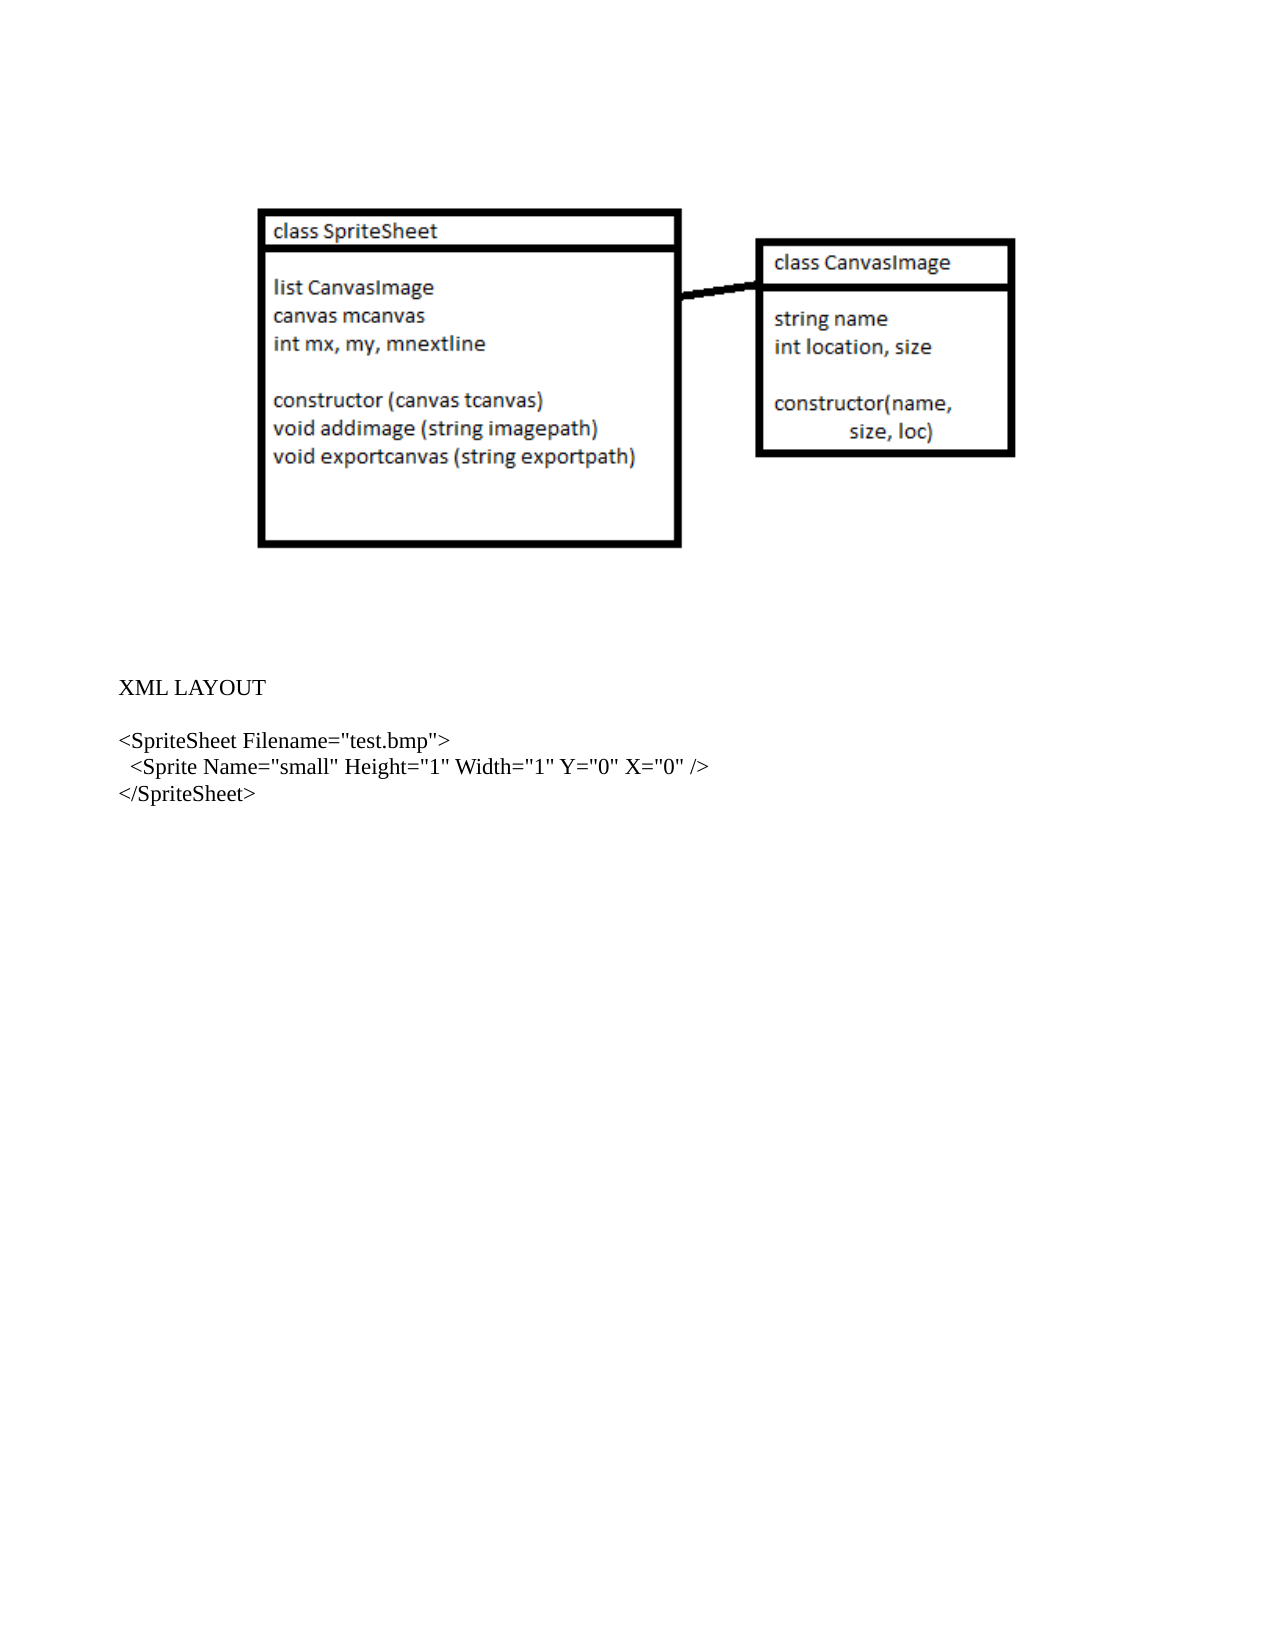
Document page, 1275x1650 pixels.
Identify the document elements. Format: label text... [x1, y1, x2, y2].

text </SpriteSheet> [118, 780, 1157, 806]
text <SpriteSheet Filename="test.bmp"> [118, 727, 1157, 753]
text <Sprite Name="small" Height="1" Width="1" Y="0" X="0" /> [118, 753, 1157, 780]
picture [153, 118, 1122, 675]
text XML LAYOUT [118, 118, 1157, 701]
